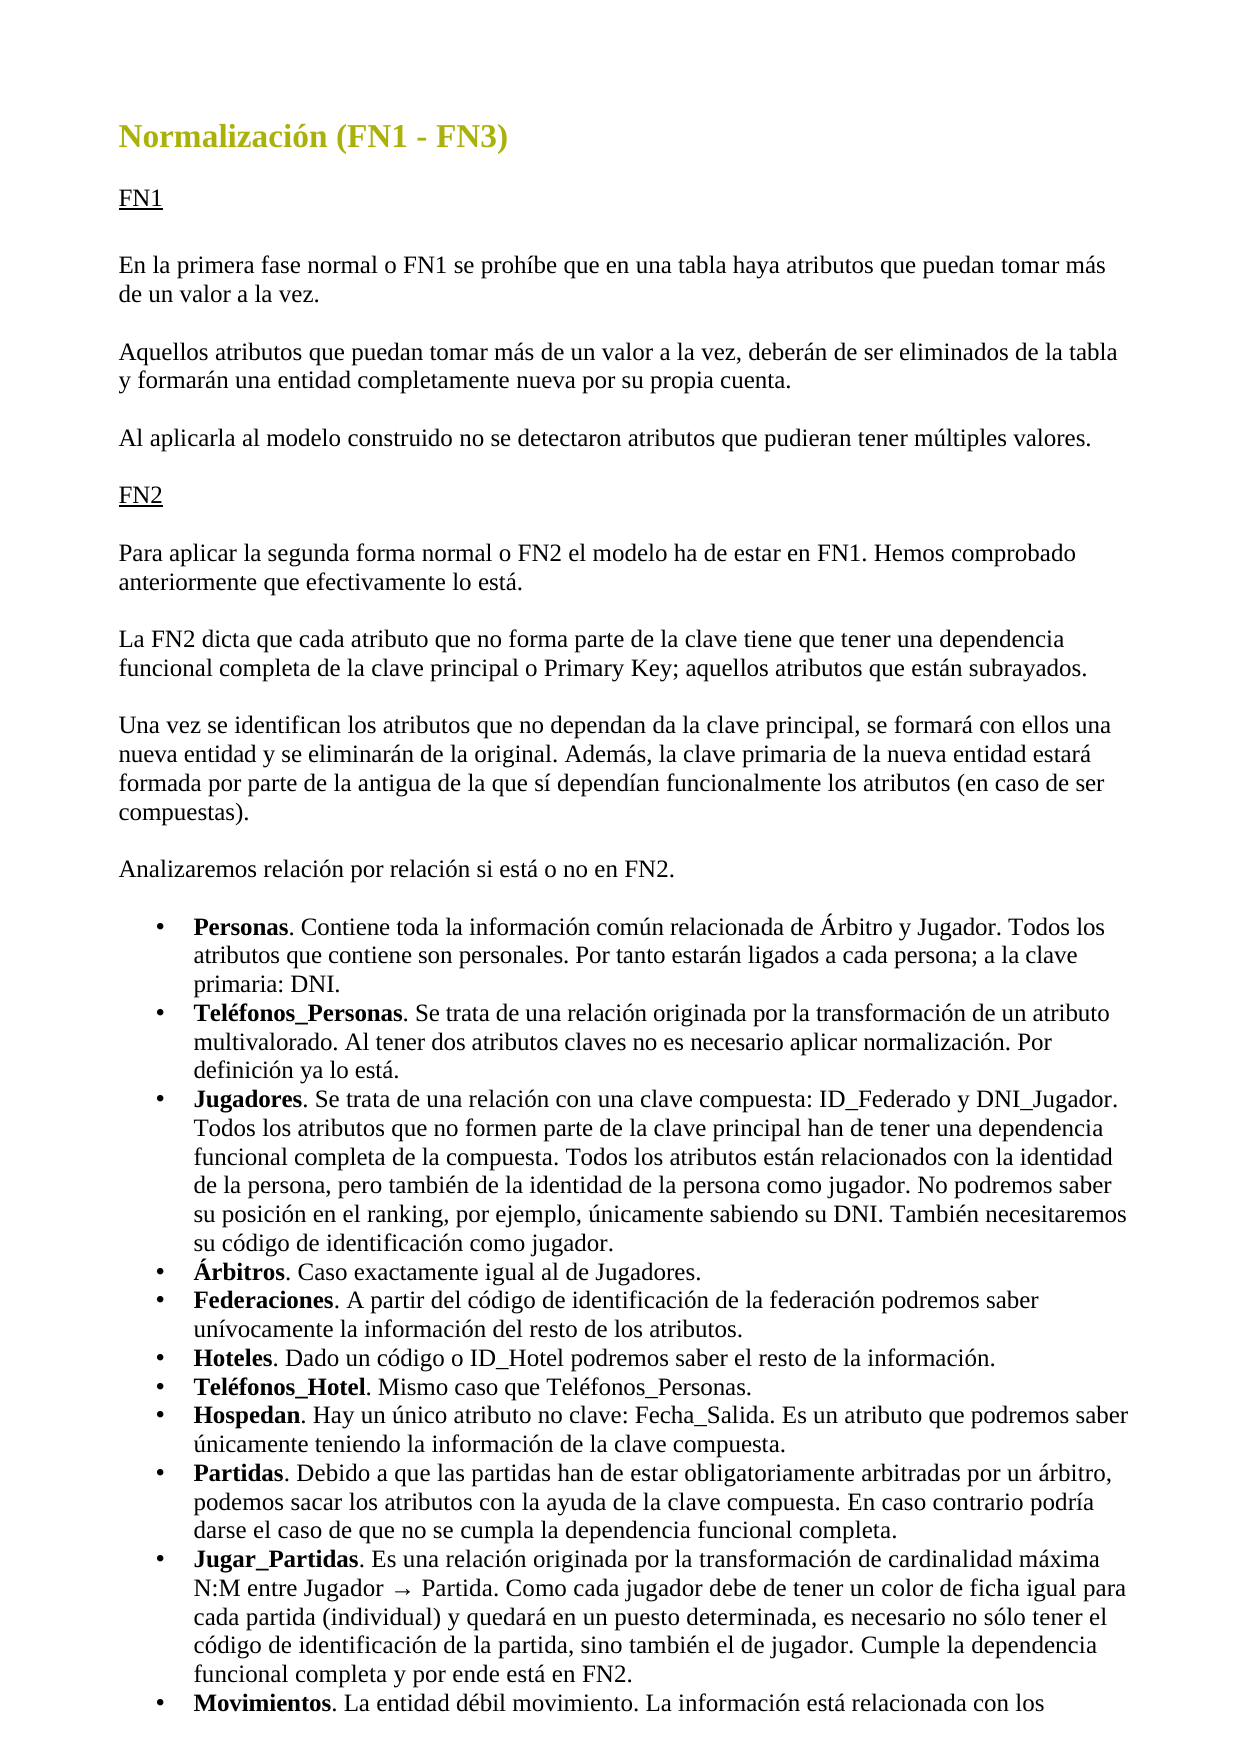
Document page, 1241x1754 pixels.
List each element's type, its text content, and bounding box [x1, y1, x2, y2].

list Hoteles. Dado un código o ID_Hotel podremos saber el resto de la información. [156, 1343, 1132, 1372]
text Al aplicarla al modelo construido no se detectaron atributos que pudieran tener múltiples valores. FN2 [118, 423, 1128, 509]
list Jugadores. Se trata de una relación con una clave compuesta: ID_Federado y DNI_Jugador. Todos los atributos que no formen parte de la clave principal han de tener una dependencia funcional completa de la compuesta. Todos los atributos están relacionados con la identidad de la persona, pero también de la identidad de la persona como jugador. No podremos saber su posición en el ranking, por ejemplo, únicamente sabiendo su DNI. También necesitaremos su código de identificación como jugador. [156, 1084, 1132, 1257]
list Jugar_Partidas. Es una relación originada por la transformación de cardinalidad máxima N:M entre Jugador → Partida. Como cada jugador debe de tener un color de ficha igual para cada partida (individual) y quedará en un puesto determinada, es necesario no sólo tener el código de identificación de la partida, sino también el de jugador. Cumple la dependencia funcional completa y por ende está en FN2. [156, 1544, 1132, 1688]
list Personas. Contiene toda la información común relacionada de Árbitro y Jugador. Todos los atributos que contiene son personales. Por tanto estarán ligados a cada persona; a la clave primaria: DNI. [156, 912, 1132, 998]
text FN1 [118, 183, 1132, 212]
text Para aplicar la segunda forma normal o FN2 el modelo ha de estar en FN1. Hemos comprobado anteriormente que efectivamente lo está. [118, 538, 1132, 595]
list Federaciones. A partir del código de identificación de la federación podremos saber unívocamente la información del resto de los atributos. [156, 1285, 1132, 1343]
text Analizaremos relación por relación si está o no en FN2. [118, 854, 1128, 883]
list Árbitros. Caso exactamente igual al de Jugadores. [156, 1257, 1132, 1285]
text Una vez se identifican los atributos que no dependan da la clave principal, se formará con ellos una nueva entidad y se eliminarán de la original. Además, la clave primaria de la nueva entidad estará formada por parte de la antigua de la que sí dependían funcionalmente los atributos (en caso de ser compuestas). [118, 710, 1128, 825]
list Movimientos. La entidad débil movimiento. La información está relacionada con los [156, 1688, 1132, 1717]
list Hospedan. Hay un único atributo no clave: Fecha_Salida. Es un atributo que podremos saber únicamente teniendo la información de la clave compuesta. [156, 1400, 1132, 1458]
list Partidas. Debido a que las partidas han de estar obligatoriamente arbitradas por un árbitro, podemos sacar los atributos con la ayuda de la clave compuesta. En caso contrario podría darse el caso de que no se cumpla la dependencia funcional completa. [156, 1458, 1132, 1544]
text Aquellos atributos que puedan tomar más de un valor a la vez, deberán de ser eliminados de la tabla y formarán una entidad completamente nueva por su propia cuenta. [118, 337, 1122, 394]
text La FN2 dicta que cada atributo que no forma parte de la clave tiene que tener una dependencia funcional completa de la clave principal o Primary Key; aquellos atributos que están subrayados. [118, 624, 1132, 682]
list Teléfonos_Personas. Se trata de una relación originada por la transformación de un atributo multivalorado. Al tener dos atributos claves no es necesario aplicar normalización. Por definición ya lo está. [156, 998, 1132, 1084]
text En la primera fase normal o FN1 se prohíbe que en una tabla haya atributos que puedan tomar más de un valor a la vez. [118, 250, 1122, 308]
subtitle Normalización (FN1 - FN3) [118, 116, 1132, 154]
list Teléfonos_Hotel. Mismo caso que Teléfonos_Personas. [156, 1372, 1132, 1400]
